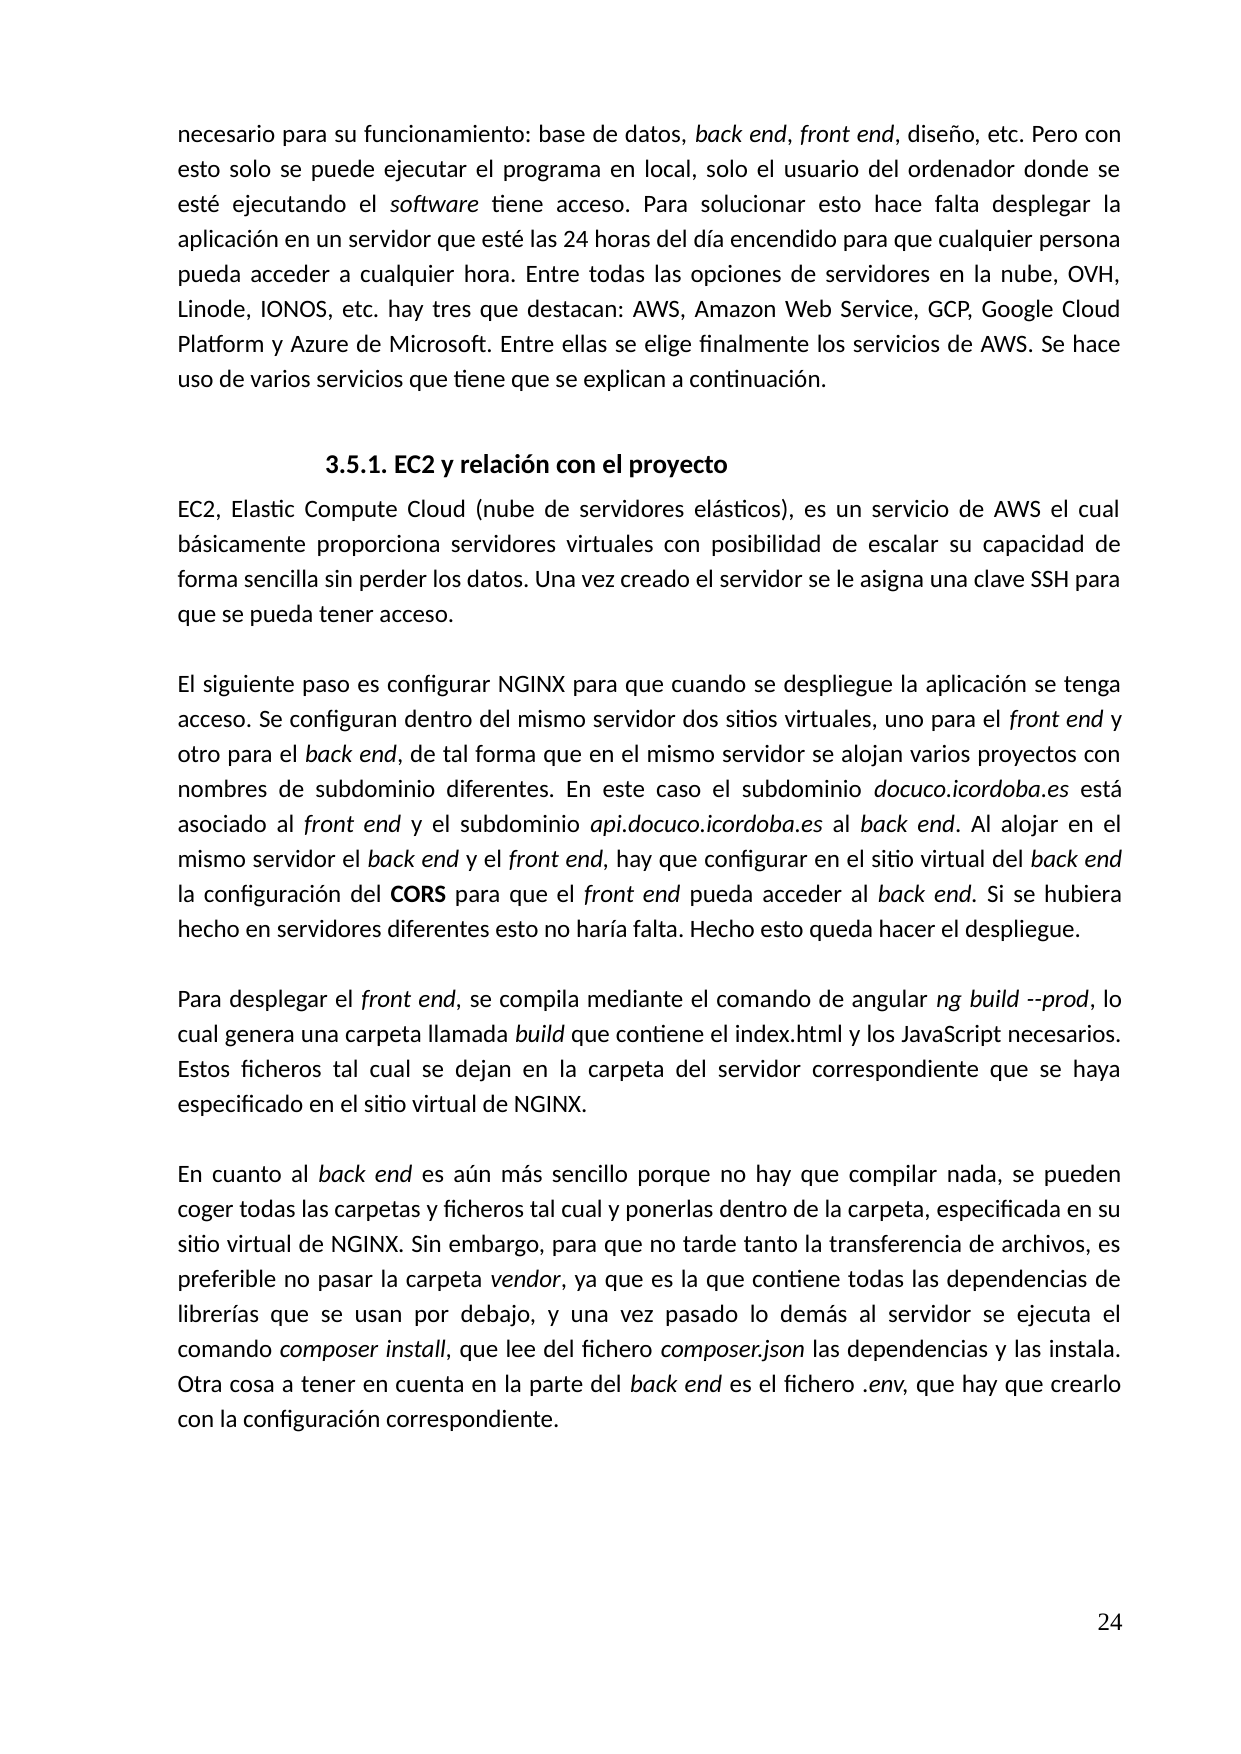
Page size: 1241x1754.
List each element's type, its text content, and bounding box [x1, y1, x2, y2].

text El siguiente paso es configurar NGINX para que cuando se despliegue la aplicación se tenga acceso. Se configuran dentro del mismo servidor dos sitios virtuales, uno para el front end y otro para el back end, de tal forma que en el mismo servidor se alojan varios proyectos con nombres de subdominio diferentes. En este caso el subdominio docuco.icordoba.es está asociado al front end y el subdominio api.docuco.icordoba.es al back end. Al alojar en el mismo servidor el back end y el front end, hay que configurar en el sitio virtual del back end la configuración del CORS para que el front end pueda acceder al back end. Si se hubiera hecho en servidores diferentes esto no haría falta. Hecho esto queda hacer el despliegue. [177, 668, 1122, 944]
text Para desplegar el front end, se compila mediante el comando de angular ng build --prod, lo cual genera una carpeta llamada build que contiene el index.html y los JavaScript necesarios. Estos ficheros tal cual se dejan en la carpeta del servidor correspondiente que se haya especificado en el sitio virtual de NGINX. [177, 983, 1122, 1119]
text EC2, Elastic Compute Cloud (nube de servidores elásticos), es un servicio de AWS el cual básicamente proporciona servidores virtuales con posibilidad de escalar su capacidad de forma sencilla sin perder los datos. Una vez creado el servidor se le asigna una clave SSH para que se pueda tener acceso. [177, 493, 1122, 629]
text necesario para su funcionamiento: base de datos, back end, front end, diseño, etc. Pero con esto solo se puede ejecutar el programa en local, solo el usuario del ordenador donde se esté ejecutando el software tiene acceso. Para solucionar esto hace falta desplegar la aplicación en un servidor que esté las 24 horas del día encendido para que cualquier persona pueda acceder a cualquier hora. Entre todas las opciones de servidores en la nube, OVH, Linode, IONOS, etc. hay tres que destacan: AWS, Amazon Web Service, GCP, Google Cloud Platform y Azure de Microsoft. Entre ellas se elige finalmente los servicios de AWS. Se hace uso de varios servicios que tiene que se explican a continuación. [177, 118, 1122, 394]
text En cuanto al back end es aún más sencillo porque no hay que compilar nada, se pueden coger todas las carpetas y ficheros tal cual y ponerlas dentro de la carpeta, especificada en su sitio virtual de NGINX. Sin embargo, para que no tarde tanto la transferencia de archivos, es preferible no pasar la carpeta vendor, ya que es la que contiene todas las dependencias de librerías que se usan por debajo, y una vez pasado lo demás al servidor se ejecuta el comando composer install, que lee del fichero composer.json las dependencias y las instala. Otra cosa a tener en cuenta en la parte del back end es el fichero .env, que hay que crearlo con la configuración correspondiente. [177, 1158, 1122, 1434]
subtitle 3.5.1. EC2 y relación con el proyecto [728, 448, 1122, 481]
